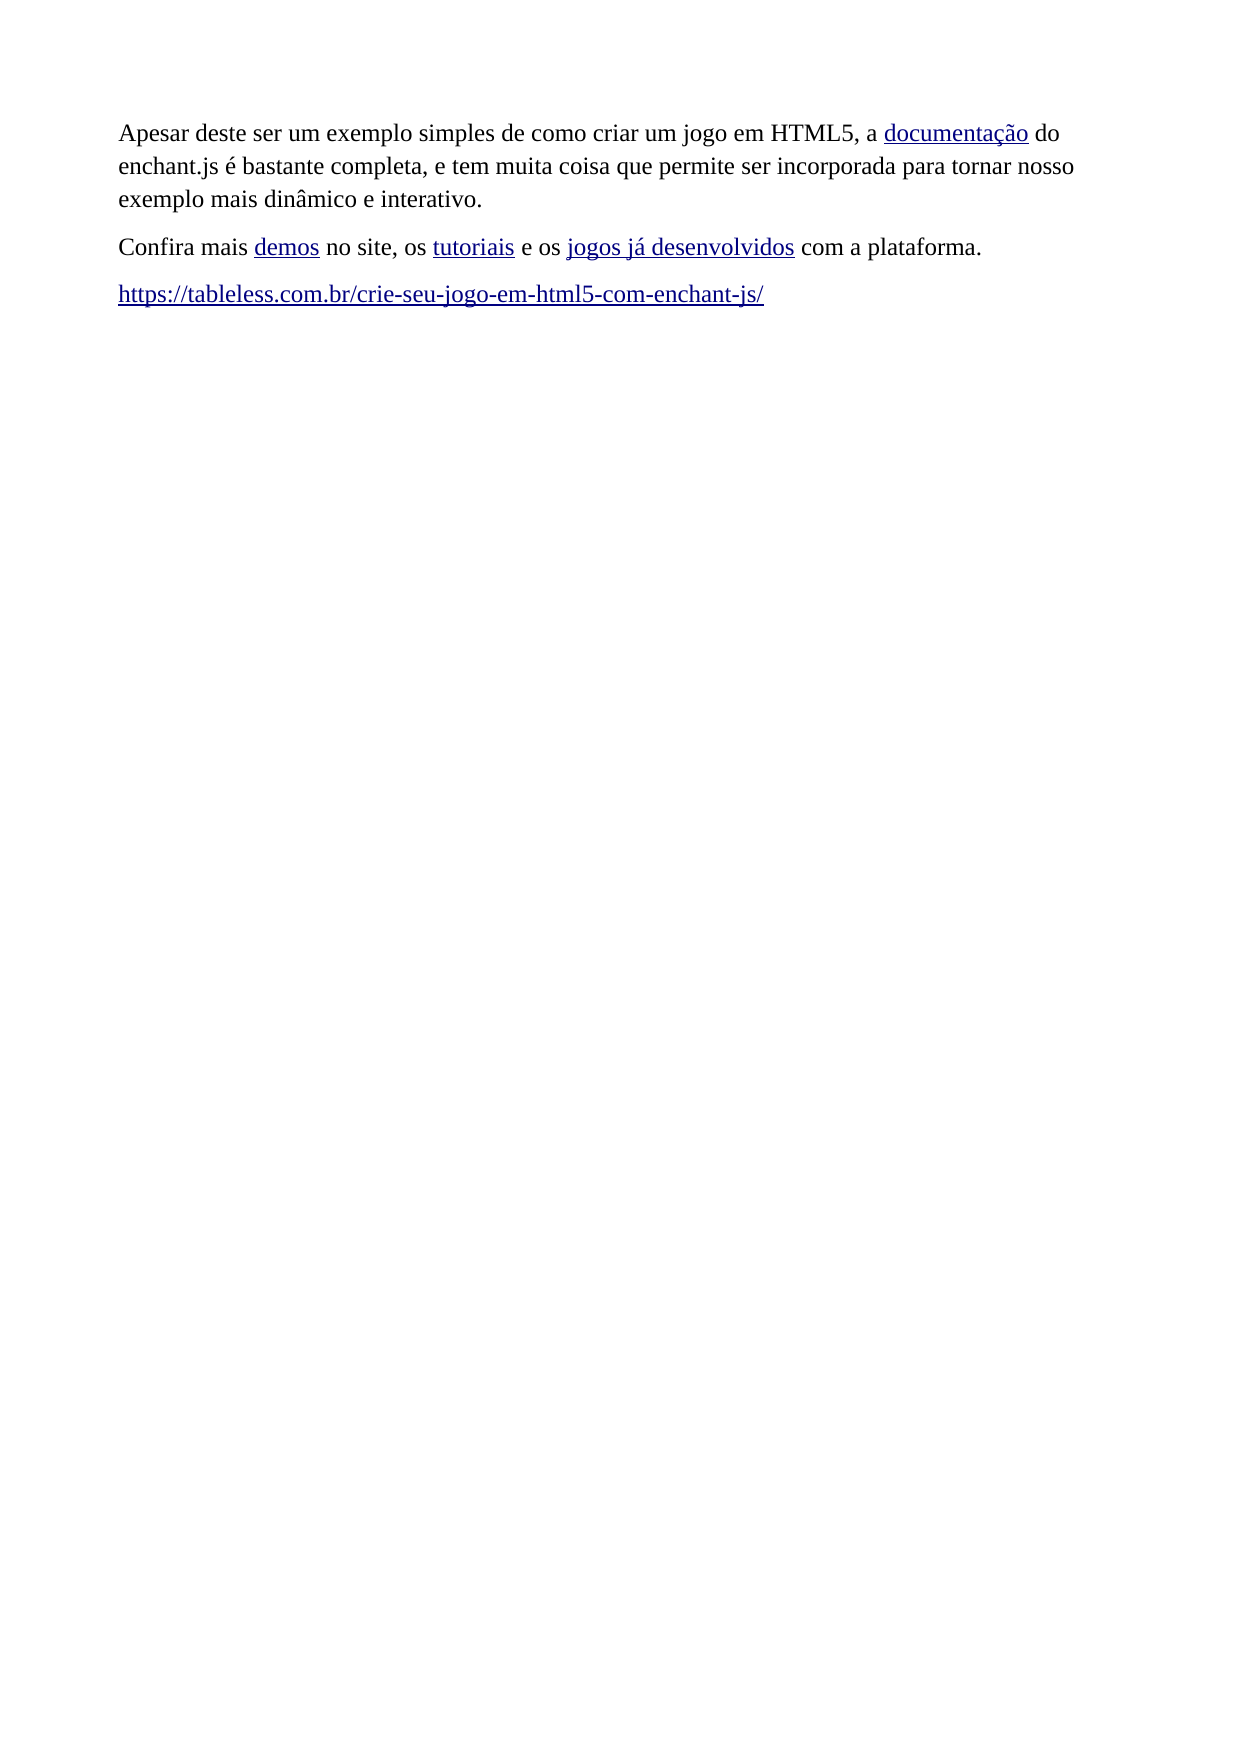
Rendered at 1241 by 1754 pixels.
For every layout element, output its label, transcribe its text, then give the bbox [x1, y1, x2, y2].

text Confira mais demos no site, os tutoriais e os jogos já desenvolvidos com a plataforma. [118, 232, 1122, 261]
text Apesar deste ser um exemplo simples de como criar um jogo em HTML5, a documentação do enchant.js é bastante completa, e tem muita coisa que permite ser incorporada para tornar nosso exemplo mais dinâmico e interativo. [118, 118, 1122, 213]
text https://tableless.com.br/crie-seu-jogo-em-html5-com-enchant-js/ [118, 279, 1122, 308]
